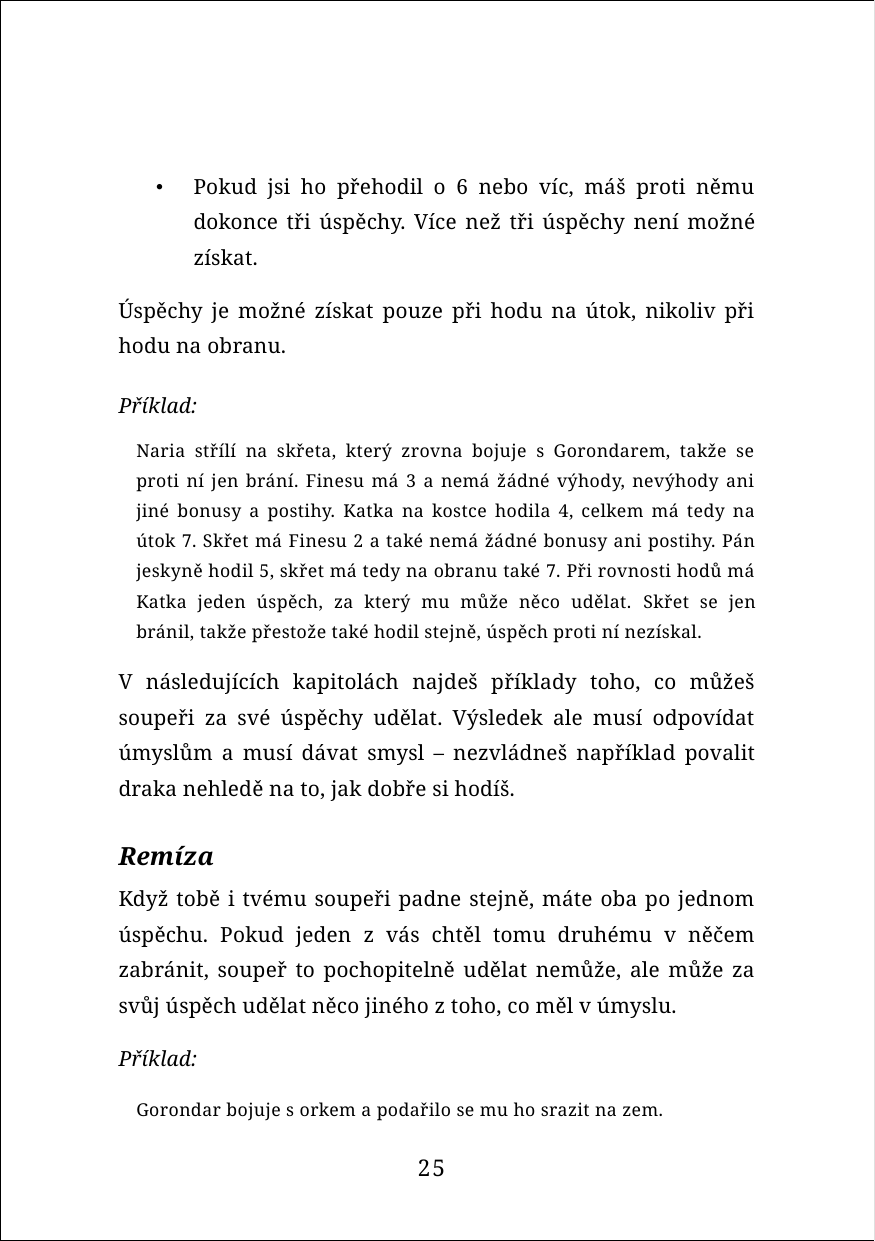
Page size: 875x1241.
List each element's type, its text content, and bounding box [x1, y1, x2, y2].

subtitle Remíza [118, 839, 756, 873]
text Úspěchy je možné získat pouze při hodu na útok, nikoliv při hodu na obranu. [118, 296, 756, 360]
list Pokud jsi ho přehodil o 6 nebo víc, máš proti němu dokonce tři úspěchy. Více než tři úspěchy není možné získat. [156, 172, 756, 271]
text Gorondar bojuje s orkem a podařilo se mu ho srazit na zem. [136, 1098, 756, 1122]
text Naria střílí na skřeta, který zrovna bojuje s Gorondarem, takže se proti ní jen brání. Finesu má 3 a nemá žádné výhody, nevýhody ani jiné bonusy a postihy. Katka na kostce hodila 4, celkem má tedy na útok 7. Skřet má Finesu 2 a také nemá žádné bonusy ani postihy. Pán jeskyně hodil 5, skřet má tedy na obranu také 7. Při rovnosti hodů má Katka jeden úspěch, za který mu může něco udělat. Skřet se jen bránil, takže přestože také hodil stejně, úspěch proti ní nezískal. [136, 438, 756, 643]
text Příklad: [118, 391, 756, 419]
text Když tobě i tvému soupeři padne stejně, máte oba po jednom úspěchu. Pokud jeden z vás chtěl tomu druhému v něčem zabránit, soupeř to pochopitelně udělat nemůže, ale může za svůj úspěch udělat něco jiného z toho, co měl v úmyslu. [118, 884, 756, 1019]
text Příklad: [118, 1044, 756, 1073]
text V následujících kapitolách najdeš příklady toho, co můžeš soupeři za své úspěchy udělat. Výsledek ale musí odpovídat úmyslům a musí dávat smysl – nezvládneš například povalit draka nehledě na to, jak dobře si hodíš. [118, 667, 756, 802]
